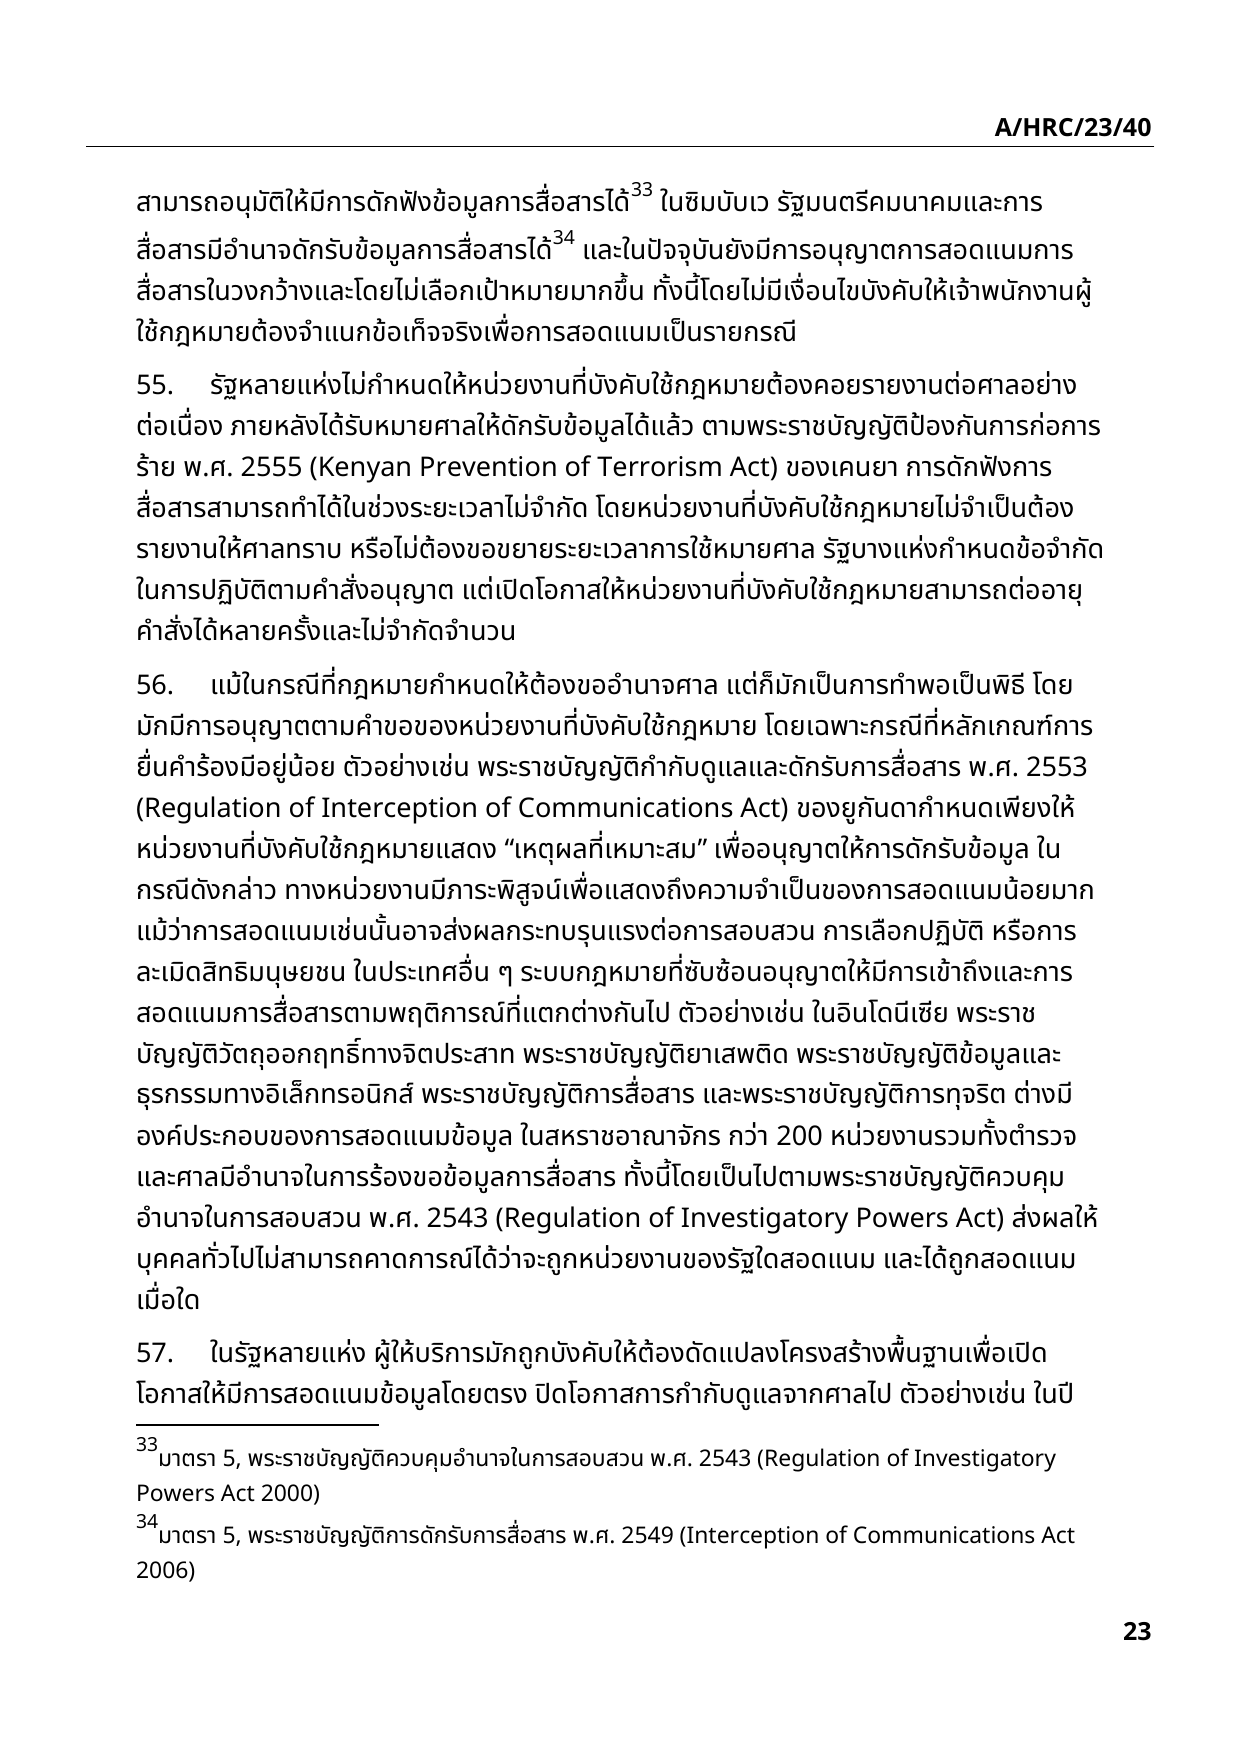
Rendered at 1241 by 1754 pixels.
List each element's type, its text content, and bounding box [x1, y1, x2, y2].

list โดยทั่วไปแล้ว การใช้อำนาจเพื่อสอดแนมการสื่อสารต้องได้รับความเห็นชอบจากศาล แต่ที่ผ่านมาเริ่มมีการผ่อนคลายหลักเกณฑ์ดังกล่าวมากขึ้น หรือยกเลิกหลักเกณฑ์ดังกล่าวไปเลย ในบางประเทศ รัฐมนตรี ตัวแทนที่ได้รับมอบหมายหรือคณะกรรมการมีอำนาจสั่งการให้ดักฟังการสื่อสารได้ ตัวอย่างเช่นในสหราชอาณาจักร รัฐมนตรีกระทรวงการต่างประเทศสามารถอนุมัติให้มีการดักฟังข้อมูลการสื่อสารได้ ในซิมบับเว รัฐมนตรีคมนาคมและการสื่อสารมีอำนาจดักรับข้อมูลการสื่อสารได้ และในปัจจุบันยังมีการอนุญาตการสอดแนมการสื่อสารในวงกว้างและโดยไม่เลือกเป้าหมายมากขึ้น ทั้งนี้โดยไม่มีเงื่อนไขบังคับให้เจ้าพนักงานผู้ใช้กฎหมายต้องจำแนกข้อเท็จจริงเพื่อการสอดแนมเป็นรายกรณี [136, 176, 1104, 353]
list มาตรา 5, พระราชบัญญัติการดักรับการสื่อสาร พ.ศ. 2549 (Interception of Communications Act 2006) [136, 1508, 1104, 1585]
list ในรัฐหลายแห่ง ผู้ให้บริการมักถูกบังคับให้ต้องดัดแปลงโครงสร้างพื้นฐานเพื่อเปิดโอกาสให้มีการสอดแนมข้อมูลโดยตรง ปิดโอกาสการกำกับดูแลจากศาลไป ตัวอย่างเช่น ในปี [136, 1334, 1104, 1416]
list รัฐหลายแห่งไม่กำหนดให้หน่วยงานที่บังคับใช้กฎหมายต้องคอยรายงานต่อศาลอย่างต่อเนื่อง ภายหลังได้รับหมายศาลให้ดักรับข้อมูลได้แล้ว ตามพระราชบัญญัติป้องกันการก่อการร้าย พ.ศ. 2555 (Kenyan Prevention of Terrorism Act) ของเคนยา การดักฟังการสื่อสารสามารถทำได้ในช่วงระยะเวลาไม่จำกัด โดยหน่วยงานที่บังคับใช้กฎหมายไม่จำเป็นต้องรายงานให้ศาลทราบ หรือไม่ต้องขอขยายระยะเวลาการใช้หมายศาล รัฐบางแห่งกำหนดข้อจำกัดในการปฏิบัติตามคำสั่งอนุญาต แต่เปิดโอกาสให้หน่วยงานที่บังคับใช้กฎหมายสามารถต่ออายุคำสั่งได้หลายครั้งและไม่จำกัดจำนวน [136, 366, 1104, 653]
list แม้ในกรณีที่กฎหมายกำหนดให้ต้องขออำนาจศาล แต่ก็มักเป็นการทำพอเป็นพิธี โดยมักมีการอนุญาตตามคำขอของหน่วยงานที่บังคับใช้กฎหมาย โดยเฉพาะกรณีที่หลักเกณฑ์การยื่นคำร้องมีอยู่น้อย ตัวอย่างเช่น พระราชบัญญัติกำกับดูแลและดักรับการสื่อสาร พ.ศ. 2553 (Regulation of Interception of Communications Act) ของยูกันดากำหนดเพียงให้หน่วยงานที่บังคับใช้กฎหมายแสดง “เหตุผลที่เหมาะสม” เพื่ออนุญาตให้การดักรับข้อมูล ในกรณีดังกล่าว ทางหน่วยงานมีภาระพิสูจน์เพื่อแสดงถึงความจำเป็นของการสอดแนมน้อยมาก แม้ว่าการสอดแนมเช่นนั้นอาจส่งผลกระทบรุนแรงต่อการสอบสวน การเลือกปฏิบัติ หรือการละเมิดสิทธิมนุษยชน ในประเทศอื่น ๆ ระบบกฎหมายที่ซับซ้อนอนุญาตให้มีการเข้าถึงและการสอดแนมการสื่อสารตามพฤติการณ์ที่แตกต่างกันไป ตัวอย่างเช่น ในอินโดนีเซีย พระราชบัญญัติวัตถุออกฤทธิ์ทางจิตประสาท พระราชบัญญัติยาเสพติด พระราชบัญญัติข้อมูลและธุรกรรมทางอิเล็กทรอนิกส์ พระราชบัญญัติการสื่อสาร และพระราชบัญญัติการทุจริต ต่างมีองค์ประกอบของการสอดแนมข้อมูล ในสหราชอาณาจักร กว่า 200 หน่วยงานรวมทั้งตำรวจและศาลมีอำนาจในการร้องขอข้อมูลการสื่อสาร ทั้งนี้โดยเป็นไปตามพระราชบัญญัติควบคุมอำนาจในการสอบสวน พ.ศ. 2543 (Regulation of Investigatory Powers Act) ส่งผลให้บุคคลทั่วไปไม่สามารถคาดการณ์ได้ว่าจะถูกหน่วยงานของรัฐใดสอดแนม และได้ถูกสอดแนมเมื่อใด [136, 665, 1104, 1321]
list มาตรา 5, พระราชบัญญัติควบคุมอำนาจในการสอบสวน พ.ศ. 2543 (Regulation of Investigatory Powers Act 2000) [136, 1431, 1104, 1508]
